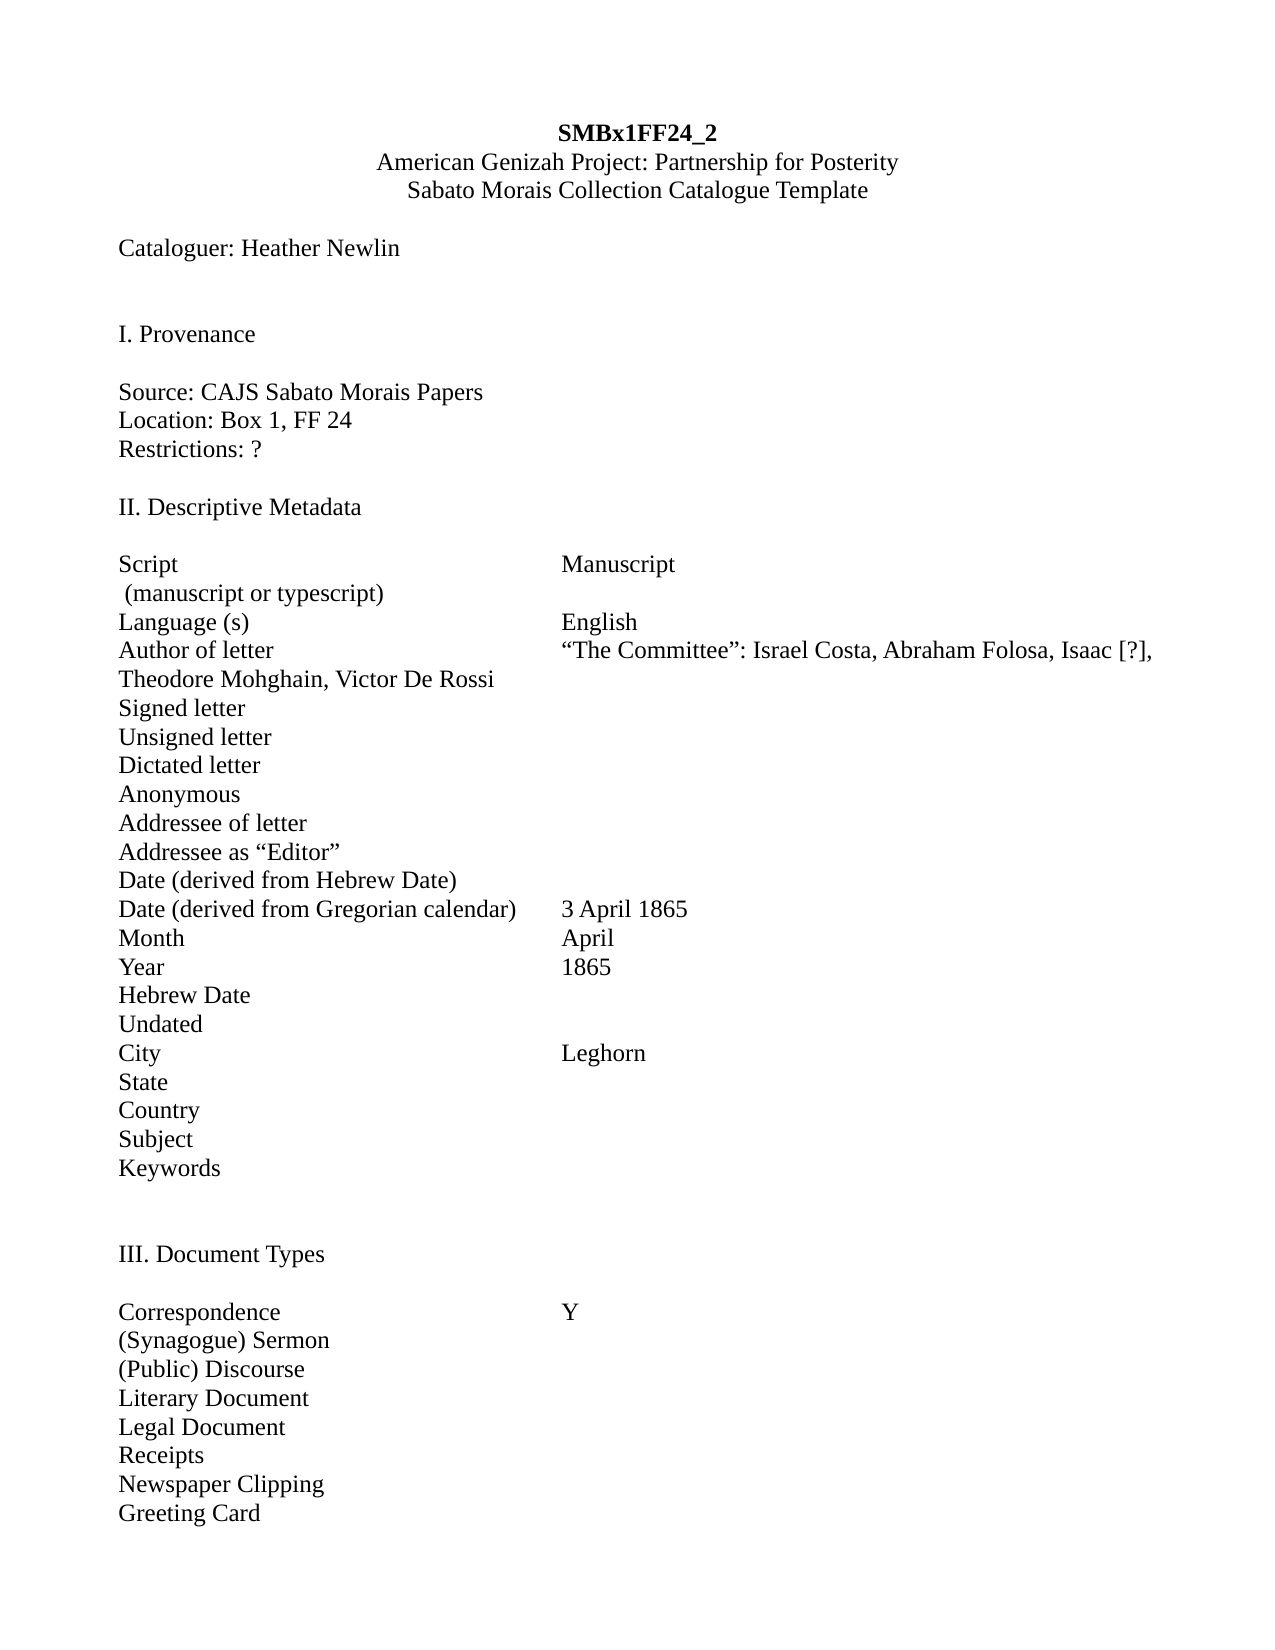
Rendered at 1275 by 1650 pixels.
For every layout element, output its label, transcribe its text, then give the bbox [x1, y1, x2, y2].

text II. Descriptive Metadata [118, 492, 1157, 521]
text Undated [118, 1009, 1157, 1038]
text Addressee as “Editor” [118, 837, 1157, 866]
text Year 1865 [118, 952, 1157, 981]
text Source: CAJS Sabato Morais Papers [118, 377, 1157, 406]
text Signed letter [118, 693, 1157, 722]
text Location: Box 1, FF 24 [118, 406, 1157, 434]
text Cataloguer: Heather Newlin [118, 233, 1157, 262]
text III. Document Types [118, 1239, 1157, 1268]
text State [118, 1067, 1157, 1096]
text Subject [118, 1124, 1157, 1153]
text Script Manuscript [118, 549, 1157, 578]
text Date (derived from Gregorian calendar) 3 April 1865 [118, 894, 1157, 923]
text Country [118, 1096, 1157, 1124]
text Restrictions: ? [118, 434, 1157, 463]
text Anonymous [118, 779, 1157, 808]
text Literary Document [118, 1383, 1157, 1412]
text (Public) Discourse [118, 1354, 1157, 1383]
text SMBx1FF24_2 [118, 118, 1157, 147]
text Hebrew Date [118, 981, 1157, 1009]
text (manuscript or typescript) [118, 578, 1157, 607]
text I. Provenance [118, 319, 1157, 348]
text Addressee of letter [118, 808, 1157, 837]
text Date (derived from Hebrew Date) [118, 866, 1157, 894]
text (Synagogue) Sermon [118, 1326, 1157, 1354]
text Dictated letter [118, 751, 1157, 779]
text City Leghorn [118, 1038, 1157, 1067]
text Unsigned letter [118, 722, 1157, 751]
text Greeting Card [118, 1498, 1157, 1527]
text American Genizah Project: Partnership for Posterity [118, 147, 1157, 176]
text Keywords [118, 1153, 1157, 1182]
text Legal Document [118, 1412, 1157, 1441]
text Correspondence Y [118, 1297, 1157, 1326]
text Language (s) English [118, 607, 1157, 636]
text Newspaper Clipping [118, 1469, 1157, 1498]
text Receipts [118, 1441, 1157, 1469]
text Author of letter “The Committee”: Israel Costa, Abraham Folosa, Isaac [?], Theodore Mohghain, Victor De Rossi [118, 636, 1157, 693]
text Month April [118, 923, 1157, 952]
text Sabato Morais Collection Catalogue Template [118, 176, 1157, 204]
